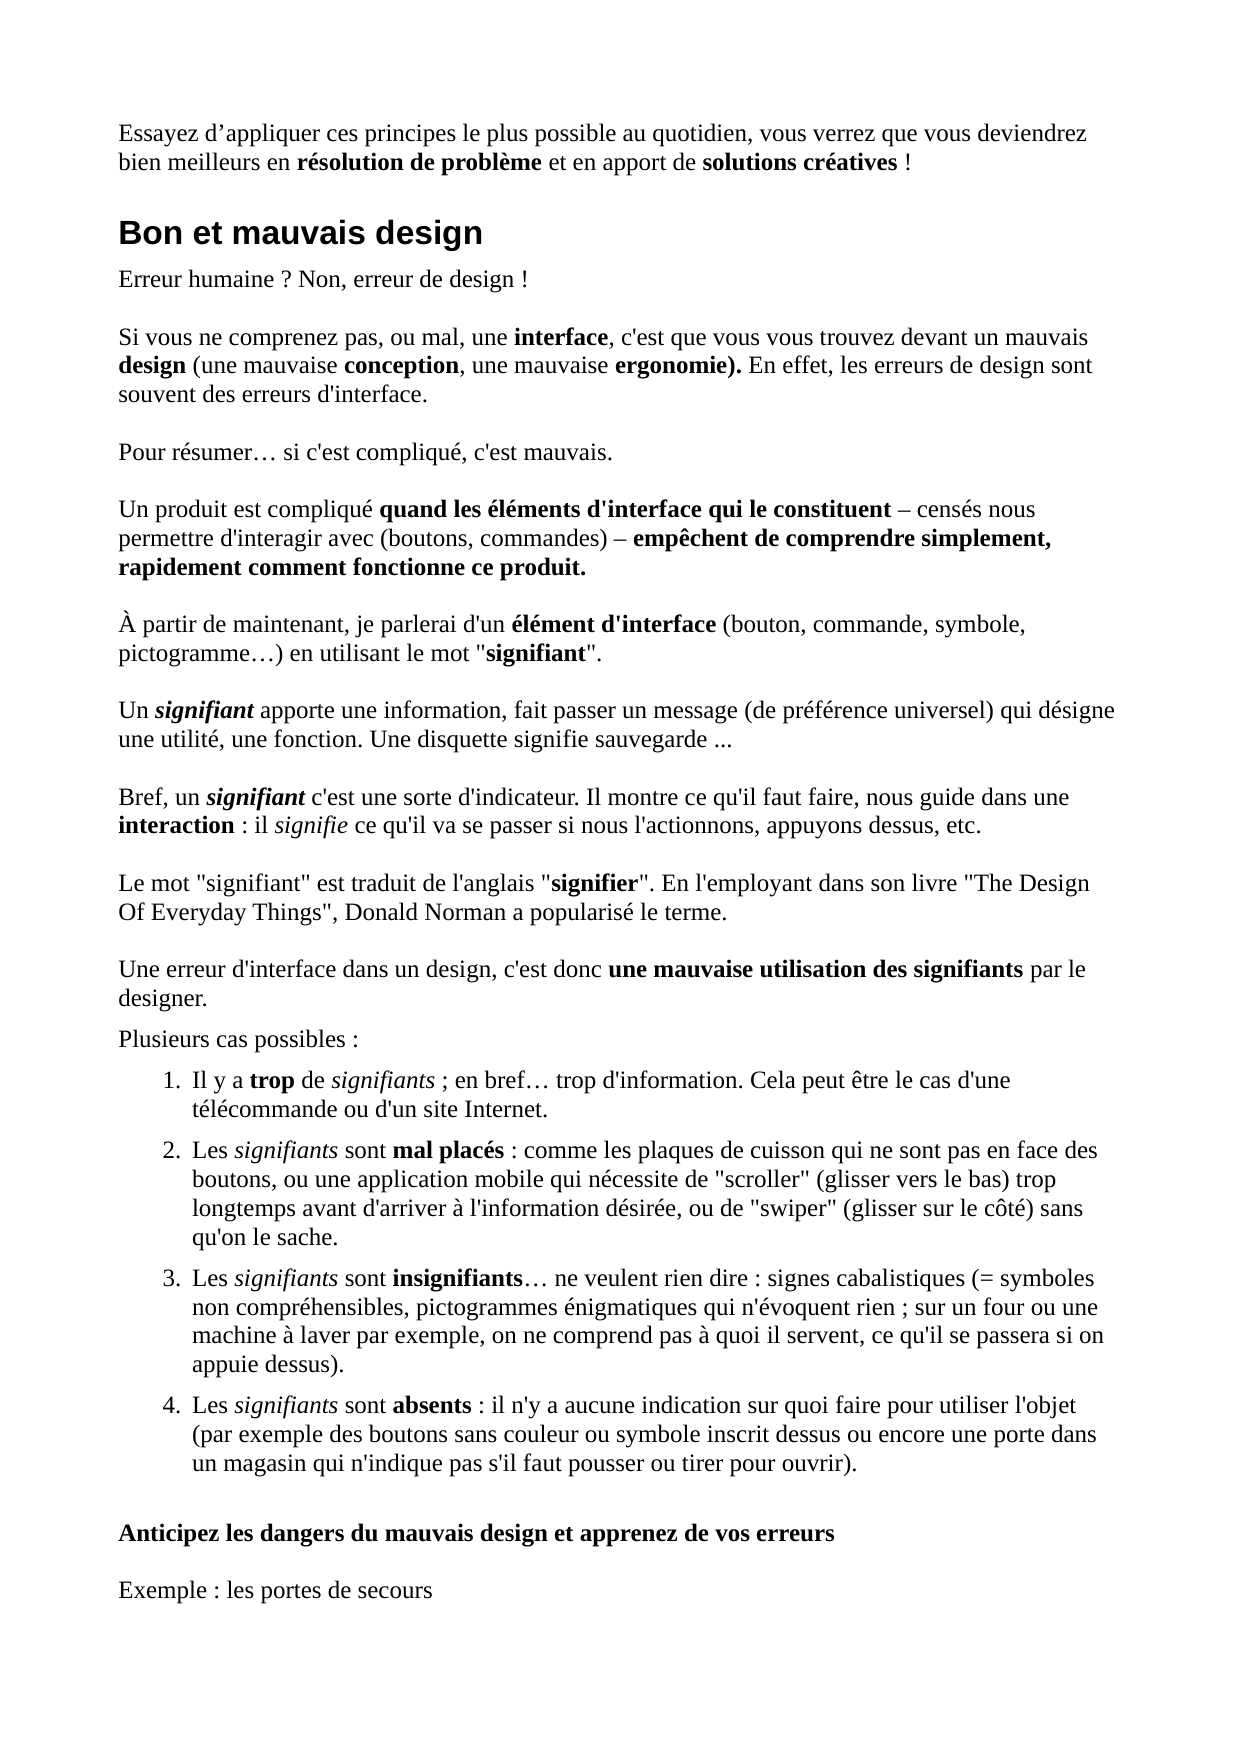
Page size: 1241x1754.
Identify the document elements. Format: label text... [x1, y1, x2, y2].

text Bref, un signifiant c'est une sorte d'indicateur. Il montre ce qu'il faut faire, nous guide dans une interaction : il signifie ce qu'il va se passer si nous l'actionnons, appuyons dessus, etc. [118, 782, 1122, 839]
list Les signifiants sont insignifiants… ne veulent rien dire : signes cabalistiques (= symboles non compréhensibles, pictogrammes énigmatiques qui n'évoquent rien ; sur un four ou une machine à laver par exemple, on ne comprend pas à quoi il servent, ce qu'il se passera si on appuie dessus). [162, 1263, 1122, 1378]
text Le mot "signifiant" est traduit de l'anglais "signifier". En l'employant dans son livre "The Design Of Everyday Things", Donald Norman a popularisé le terme. [118, 868, 1122, 926]
list Les signifiants sont absents : il n'y a aucune indication sur quoi faire pour utiliser l'objet (par exemple des boutons sans couleur ou symbole inscrit dessus ou encore une porte dans un magasin qui n'indique pas s'il faut pousser ou tirer pour ouvrir). [162, 1391, 1122, 1477]
text Une erreur d'interface dans un design, c'est donc une mauvaise utilisation des signifiants par le designer. [118, 954, 1122, 1012]
list Il y a trop de signifiants ; en bref… trop d'information. Cela peut être le cas d'une télécommande ou d'un site Internet. [162, 1066, 1122, 1123]
text Si vous ne comprenez pas, ou mal, une interface, c'est que vous vous trouvez devant un mauvais design (une mauvaise conception, une mauvaise ergonomie). En effet, les erreurs de design sont souvent des erreurs d'interface. [118, 322, 1122, 408]
text Erreur humaine ? Non, erreur de design ! [118, 264, 1122, 293]
text Un produit est compliqué quand les éléments d'interface qui le constituent – censés nous permettre d'interagir avec (boutons, commandes) – empêchent de comprendre simplement, rapidement comment fonctionne ce produit. [118, 494, 1122, 581]
text Pour résumer… si c'est compliqué, c'est mauvais. [118, 437, 1122, 466]
text À partir de maintenant, je parlerai d'un élément d'interface (bouton, commande, symbole, pictogramme…) en utilisant le mot "signifiant". [118, 609, 1122, 667]
subtitle Bon et mauvais design [118, 213, 1122, 252]
list Les signifiants sont mal placés : comme les plaques de cuisson qui ne sont pas en face des boutons, ou une application mobile qui nécessite de "scroller" (glisser vers le bas) trop longtemps avant d'arriver à l'information désirée, ou de "swiper" (glisser sur le côté) sans qu'on le sache. [162, 1136, 1122, 1251]
text Plusieurs cas possibles : [118, 1024, 1122, 1053]
text Essayez d’appliquer ces principes le plus possible au quotidien, vous verrez que vous deviendrez bien meilleurs en résolution de problème et en apport de solutions créatives ! [118, 118, 1122, 176]
text Un signifiant apporte une information, fait passer un message (de préférence universel) qui désigne une utilité, une fonction. Une disquette signifie sauvegarde ... [118, 696, 1122, 753]
text Anticipez les dangers du mauvais design et apprenez de vos erreurs [118, 1518, 1122, 1547]
text Exemple : les portes de secours [118, 1576, 1122, 1604]
